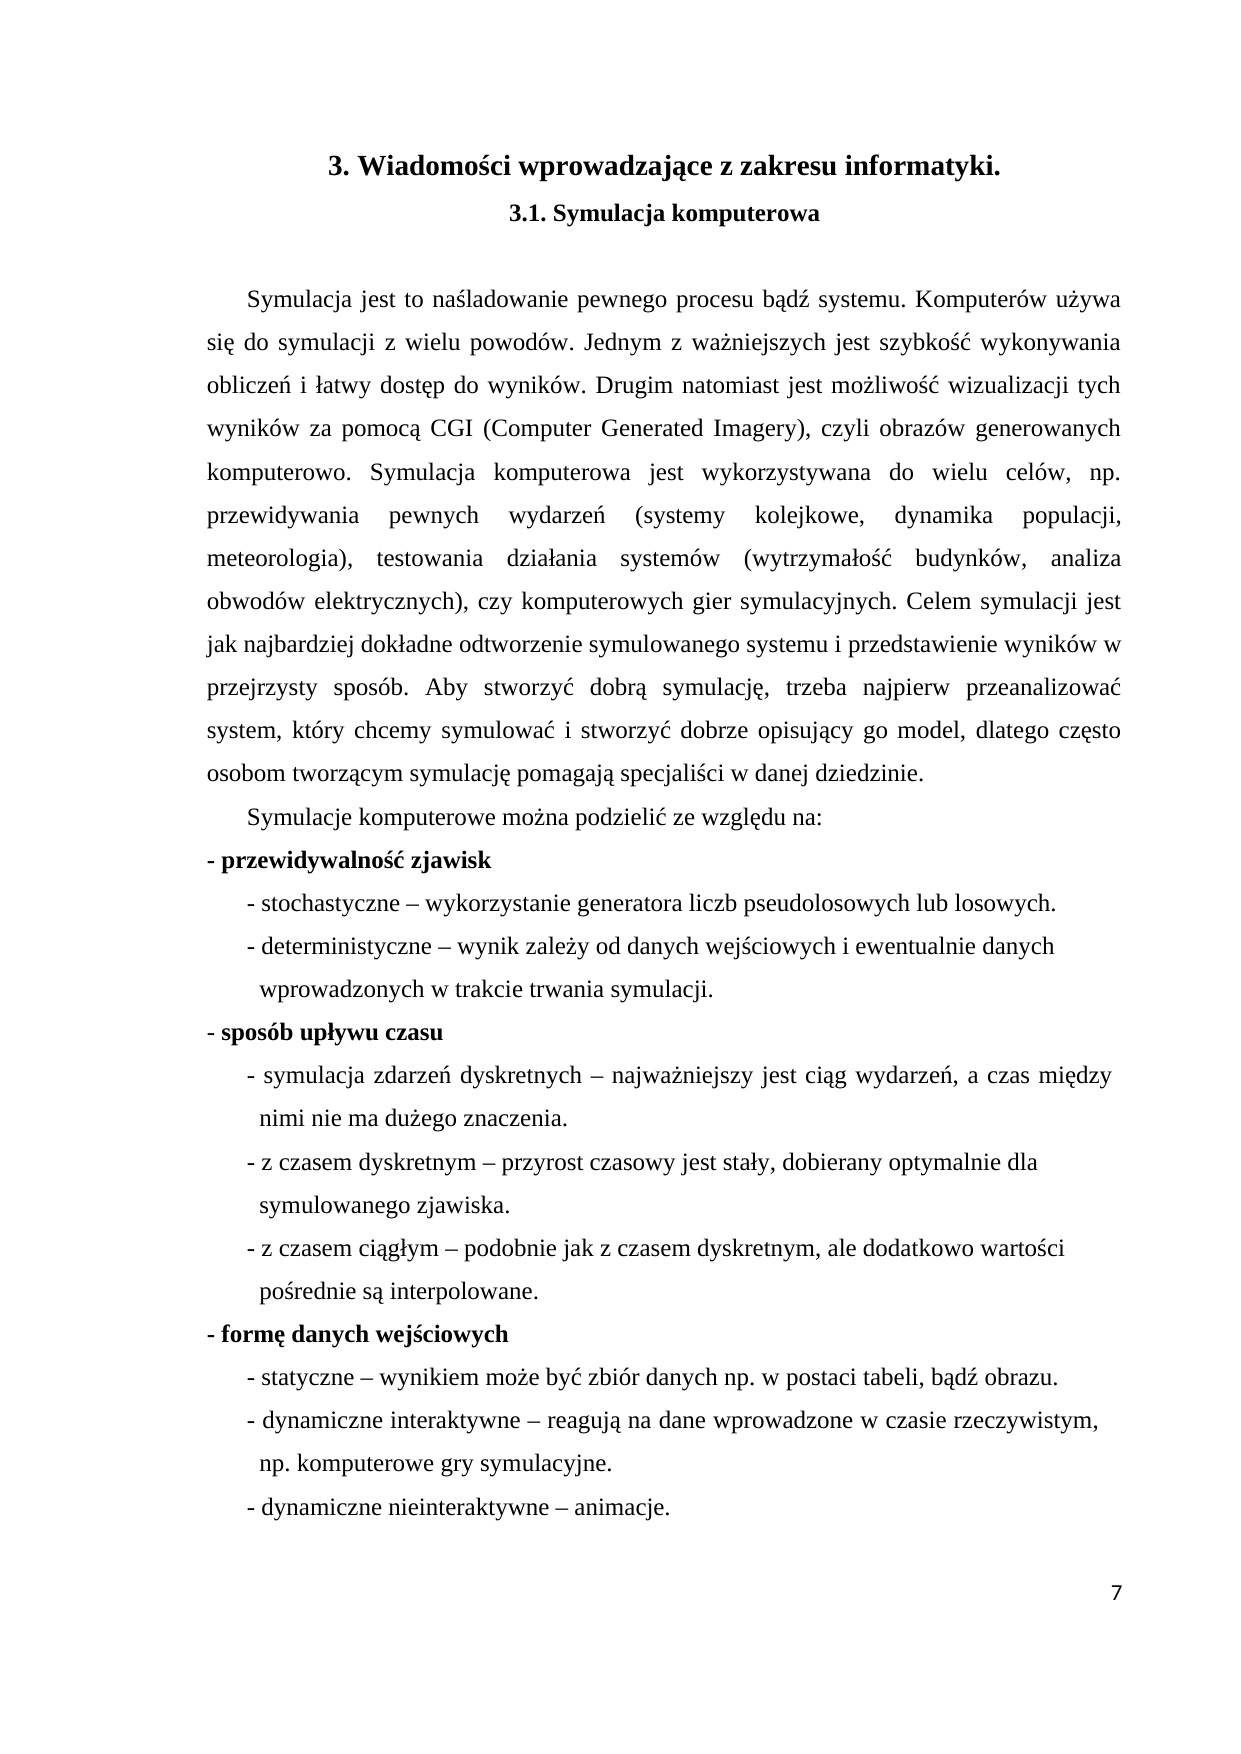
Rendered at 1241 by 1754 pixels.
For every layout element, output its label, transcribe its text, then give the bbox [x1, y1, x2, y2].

text - deterministyczne – wynik zależy od danych wejściowych i ewentualnie danych wprowadzonych w trakcie trwania symulacji. [207, 931, 1122, 1003]
text - symulacja zdarzeń dyskretnych – najważniejszy jest ciąg wydarzeń, a czas między nimi nie ma dużego znaczenia. [207, 1060, 1122, 1132]
text Symulacje komputerowe można podzielić ze względu na: [207, 802, 1122, 830]
text - przewidywalność zjawisk [207, 845, 1122, 873]
text - z czasem ciągłym – podobnie jak z czasem dyskretnym, ale dodatkowo wartości pośrednie są interpolowane. [207, 1233, 1122, 1305]
text - sposób upływu czasu [207, 1017, 1122, 1046]
text - z czasem dyskretnym – przyrost czasowy jest stały, dobierany optymalnie dla symulowanego zjawiska. [207, 1147, 1122, 1218]
text - dynamiczne nieinteraktywne – animacje. [207, 1492, 1122, 1520]
text - dynamiczne interaktywne – reagują na dane wprowadzone w czasie rzeczywistym, np. komputerowe gry symulacyjne. [207, 1405, 1122, 1477]
text Symulacja jest to naśladowanie pewnego procesu bądź systemu. Komputerów używa się do symulacji z wielu powodów. Jednym z ważniejszych jest szybkość wykonywania obliczeń i łatwy dostęp do wyników. Drugim natomiast jest możliwość wizualizacji tych wyników za pomocą CGI (Computer Generated Imagery), czyli obrazów generowanych komputerowo. Symulacja komputerowa jest wykorzystywana do wielu celów, np. przewidywania pewnych wydarzeń (systemy kolejkowe, dynamika populacji, meteorologia), testowania działania systemów (wytrzymałość budynków, analiza obwodów elektrycznych), czy komputerowych gier symulacyjnych. Celem symulacji jest jak najbardziej dokładne odtworzenie symulowanego systemu i przedstawienie wyników w przejrzysty sposób. Aby stworzyć dobrą symulację, trzeba najpierw przeanalizować system, który chcemy symulować i stworzyć dobrze opisujący go model, dlatego często osobom tworzącym symulację pomagają specjaliści w danej dziedzinie. [207, 284, 1122, 787]
text 3. Wiadomości wprowadzające z zakresu informatyki. [207, 148, 1122, 181]
text - statyczne – wynikiem może być zbiór danych np. w postaci tabeli, bądź obrazu. [207, 1362, 1122, 1391]
text - formę danych wejściowych [207, 1319, 1122, 1348]
text 3.1. Symulacja komputerowa [207, 198, 1122, 227]
text - stochastyczne – wykorzystanie generatora liczb pseudolosowych lub losowych. [207, 888, 1122, 917]
